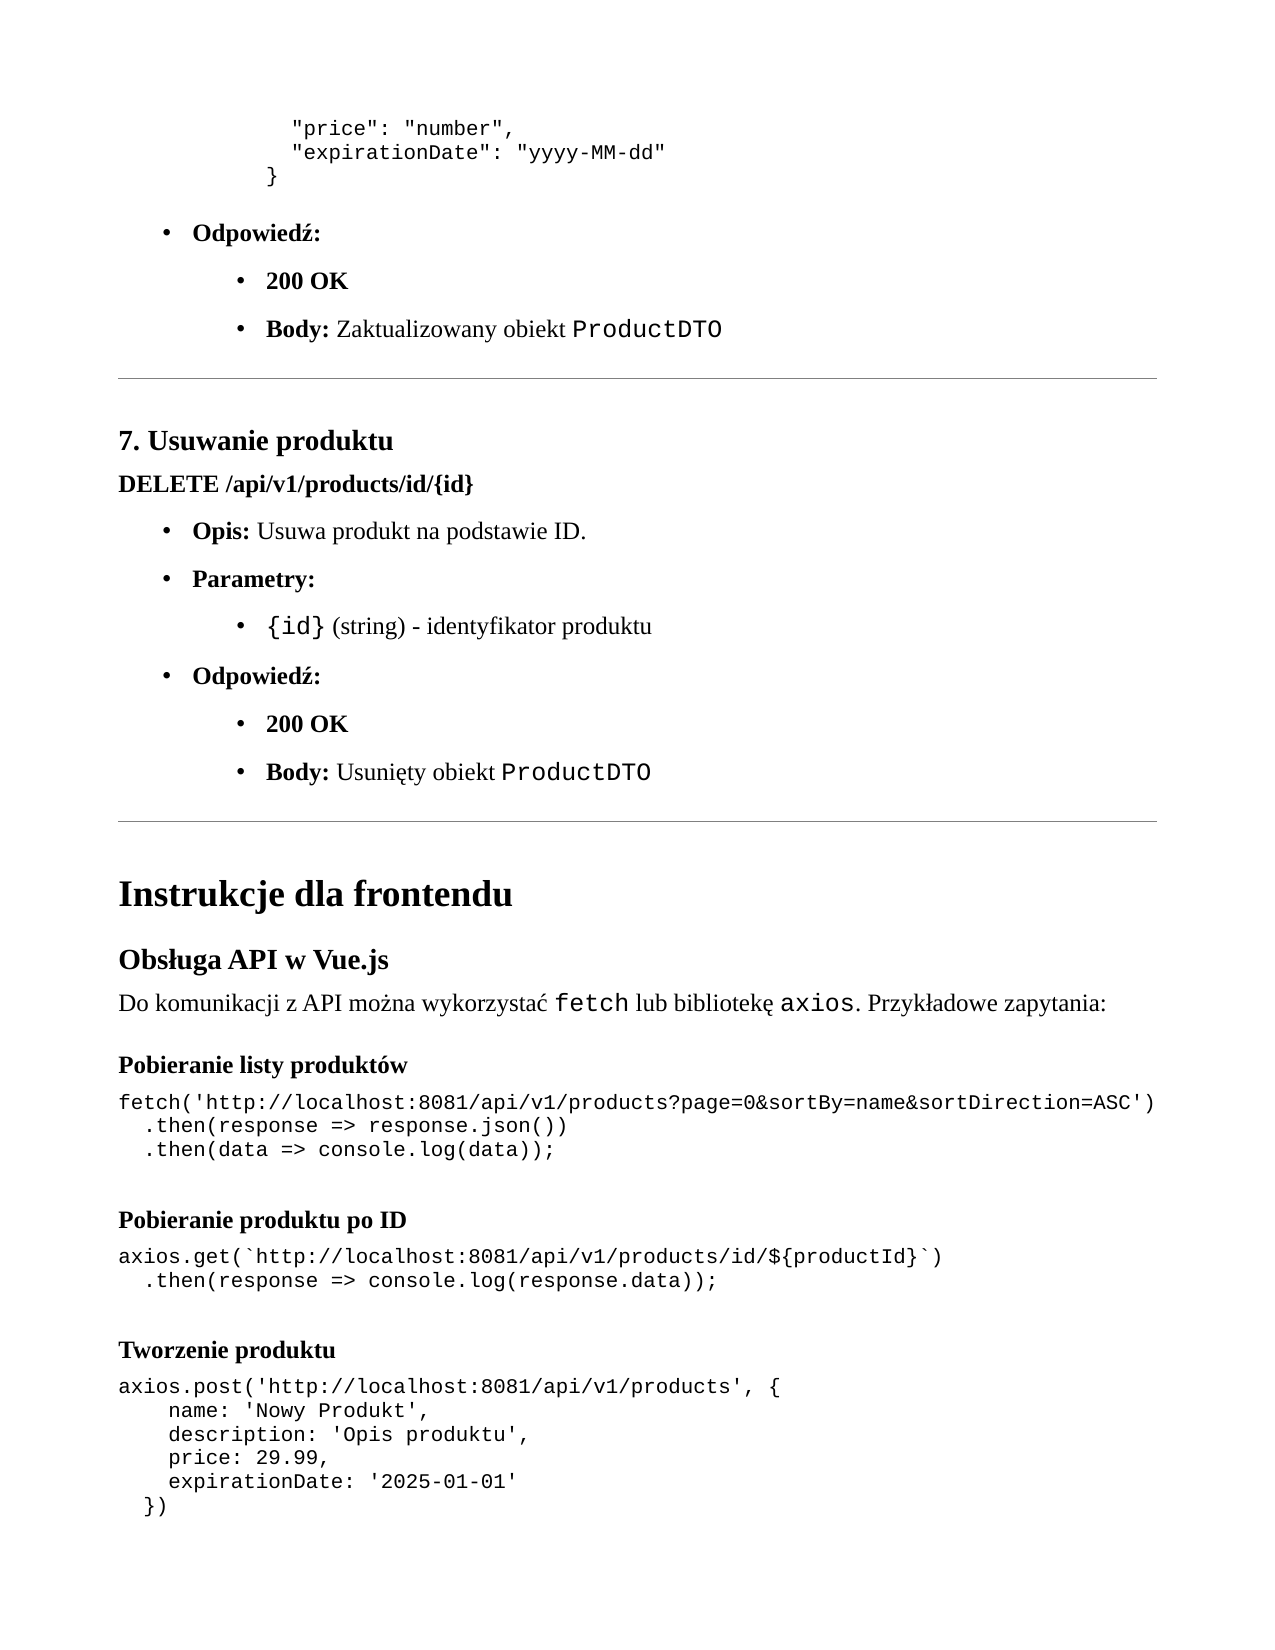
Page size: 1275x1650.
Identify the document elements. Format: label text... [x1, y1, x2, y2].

text expirationDate: '2025-01-01' [118, 1471, 1157, 1495]
text .then(response => console.log(response.data)); [118, 1269, 1157, 1293]
text .then(data => console.log(data)); [118, 1139, 1157, 1163]
text price: 29.99, [118, 1447, 1157, 1471]
list } [236, 165, 1157, 189]
subtitle Obsługa API w Vue.js [118, 942, 1157, 976]
text axios.post('http://localhost:8081/api/v1/products', { [118, 1376, 1157, 1400]
list Odpowiedź: [162, 218, 1157, 247]
list Body: Zaktualizowany obiekt ProductDTO [236, 314, 1157, 344]
text }) [118, 1495, 1157, 1518]
subtitle Pobieranie listy produktów [118, 1051, 1157, 1079]
subtitle 7. Usuwanie produktu [118, 423, 1157, 456]
subtitle Tworzenie produktu [118, 1335, 1157, 1364]
list 200 OK [236, 709, 1157, 738]
list Opis: Usuwa produkt na podstawie ID. [162, 516, 1157, 545]
text fetch('http://localhost:8081/api/v1/products?page=0&sortBy=name&sortDirection=ASC') [118, 1092, 1157, 1115]
text axios.get(`http://localhost:8081/api/v1/products/id/${productId}`) [118, 1246, 1157, 1269]
list {id} (string) - identyfikator produktu [236, 611, 1157, 642]
text description: 'Opis produktu', [118, 1424, 1157, 1447]
text DELETE /api/v1/products/id/{id} [118, 469, 1157, 497]
list Odpowiedź: [162, 661, 1157, 690]
text name: 'Nowy Produkt', [118, 1400, 1157, 1424]
list 200 OK [236, 266, 1157, 295]
list Parametry: [162, 564, 1157, 593]
text .then(response => response.json()) [118, 1115, 1157, 1139]
subtitle Pobieranie produktu po ID [118, 1205, 1157, 1233]
subtitle Instrukcje dla frontendu [118, 872, 1157, 915]
list "expirationDate": "yyyy-MM-dd" [236, 142, 1157, 165]
text Do komunikacji z API można wykorzystać fetch lub bibliotekę axios. Przykładowe zapytania: [118, 988, 1157, 1019]
list "price": "number", [236, 118, 1157, 142]
list Body: Usunięty obiekt ProductDTO [236, 757, 1157, 787]
